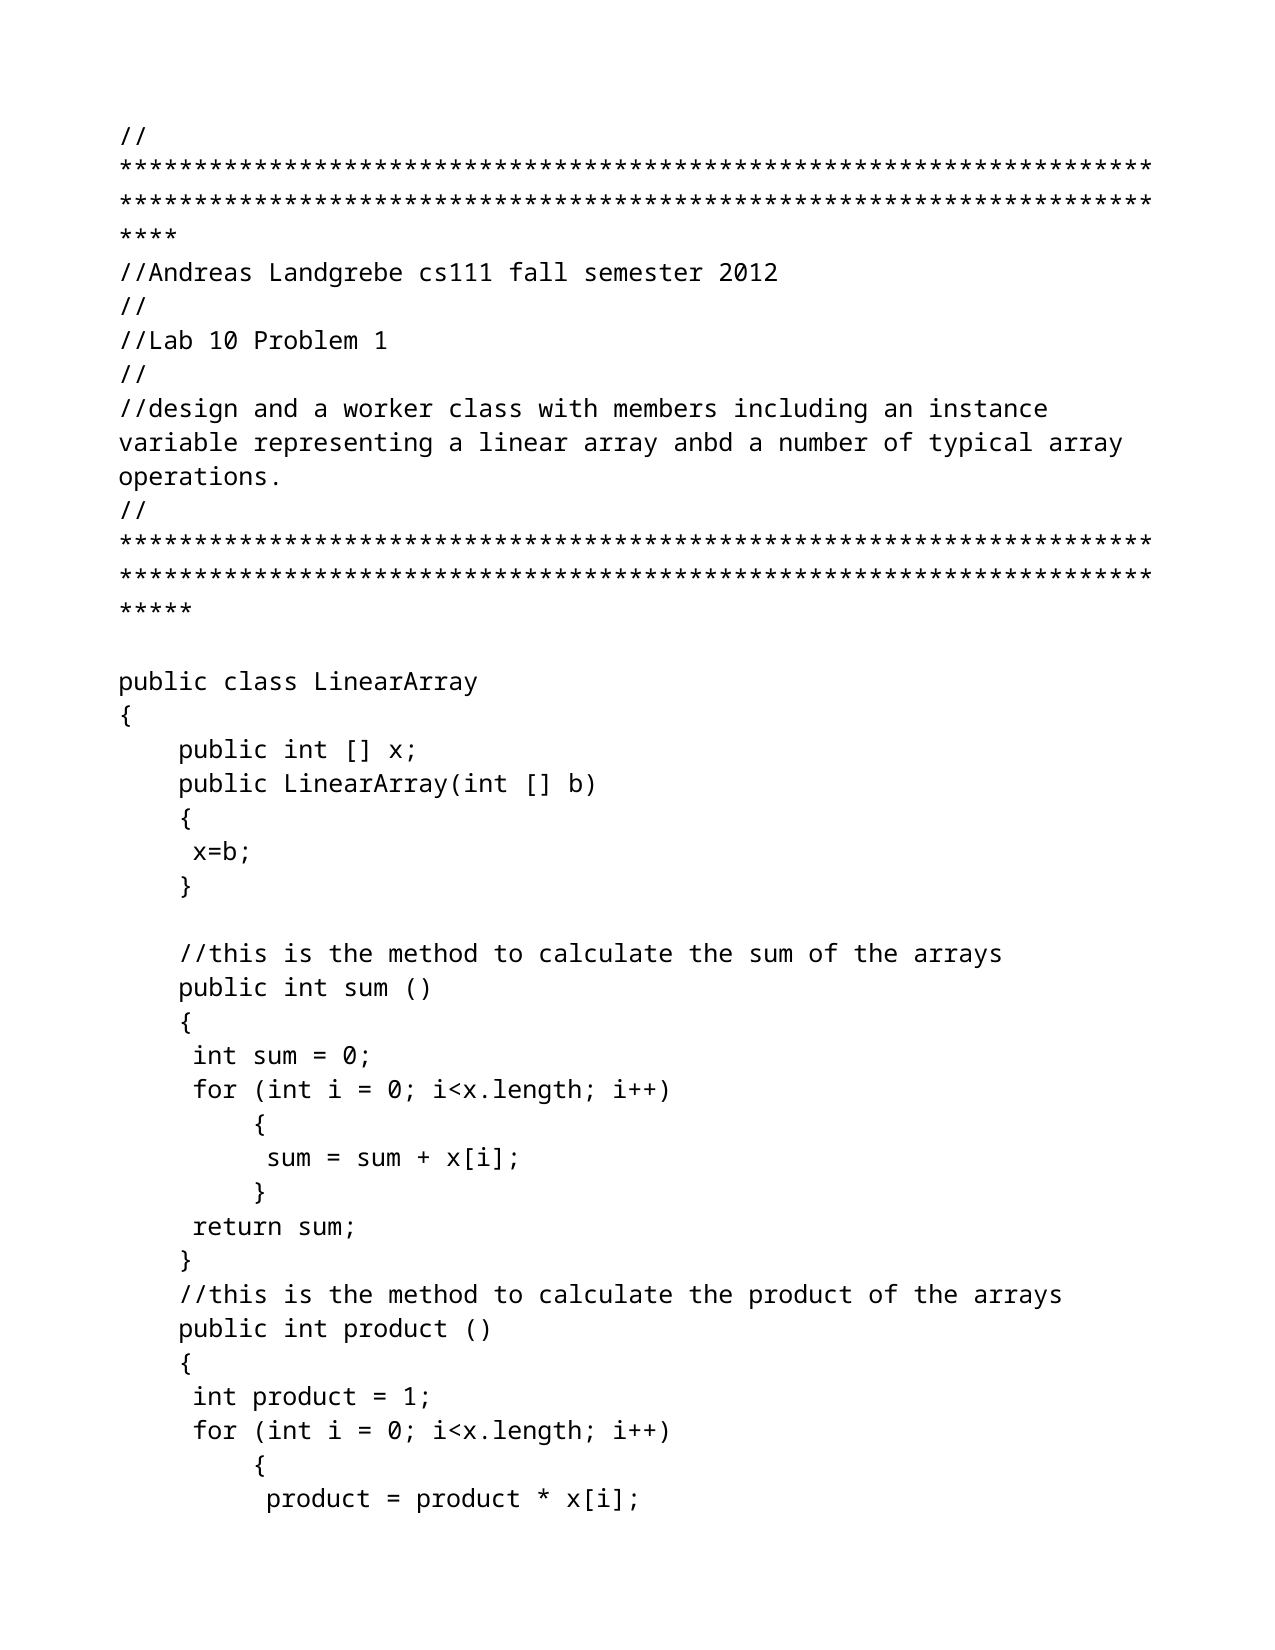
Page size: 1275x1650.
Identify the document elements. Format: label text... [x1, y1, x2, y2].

text public int [] x; [118, 731, 1157, 765]
text { [118, 1344, 1157, 1378]
text { [118, 799, 1157, 833]
text //Andreas Landgrebe cs111 fall semester 2012 [118, 254, 1157, 288]
text product = product * x[i]; [118, 1481, 1157, 1515]
text //********************************************************************************************************************************************** [118, 118, 1157, 254]
text x=b; [118, 833, 1157, 867]
text sum = sum + x[i]; [118, 1140, 1157, 1174]
text { [118, 1447, 1157, 1481]
text public LinearArray(int [] b) [118, 765, 1157, 799]
text int sum = 0; [118, 1038, 1157, 1072]
text int product = 1; [118, 1378, 1157, 1412]
text { [118, 697, 1157, 731]
text public int product () [118, 1310, 1157, 1344]
text //this is the method to calculate the product of the arrays [118, 1276, 1157, 1310]
text { [118, 1106, 1157, 1140]
text for (int i = 0; i<x.length; i++) [118, 1072, 1157, 1106]
text for (int i = 0; i<x.length; i++) [118, 1412, 1157, 1447]
text //design and a worker class with members including an instance variable representing a linear array anbd a number of typical array operations. [118, 391, 1157, 493]
text } [118, 1174, 1157, 1208]
text //*********************************************************************************************************************************************** [118, 493, 1157, 629]
text public int sum () [118, 970, 1157, 1004]
text return sum; [118, 1208, 1157, 1242]
text } [118, 1242, 1157, 1276]
text // [118, 357, 1157, 391]
text } [118, 867, 1157, 902]
text public class LinearArray [118, 663, 1157, 697]
text { [118, 1004, 1157, 1038]
text // [118, 288, 1157, 322]
text //Lab 10 Problem 1 [118, 322, 1157, 357]
text //this is the method to calculate the sum of the arrays [118, 936, 1157, 970]
